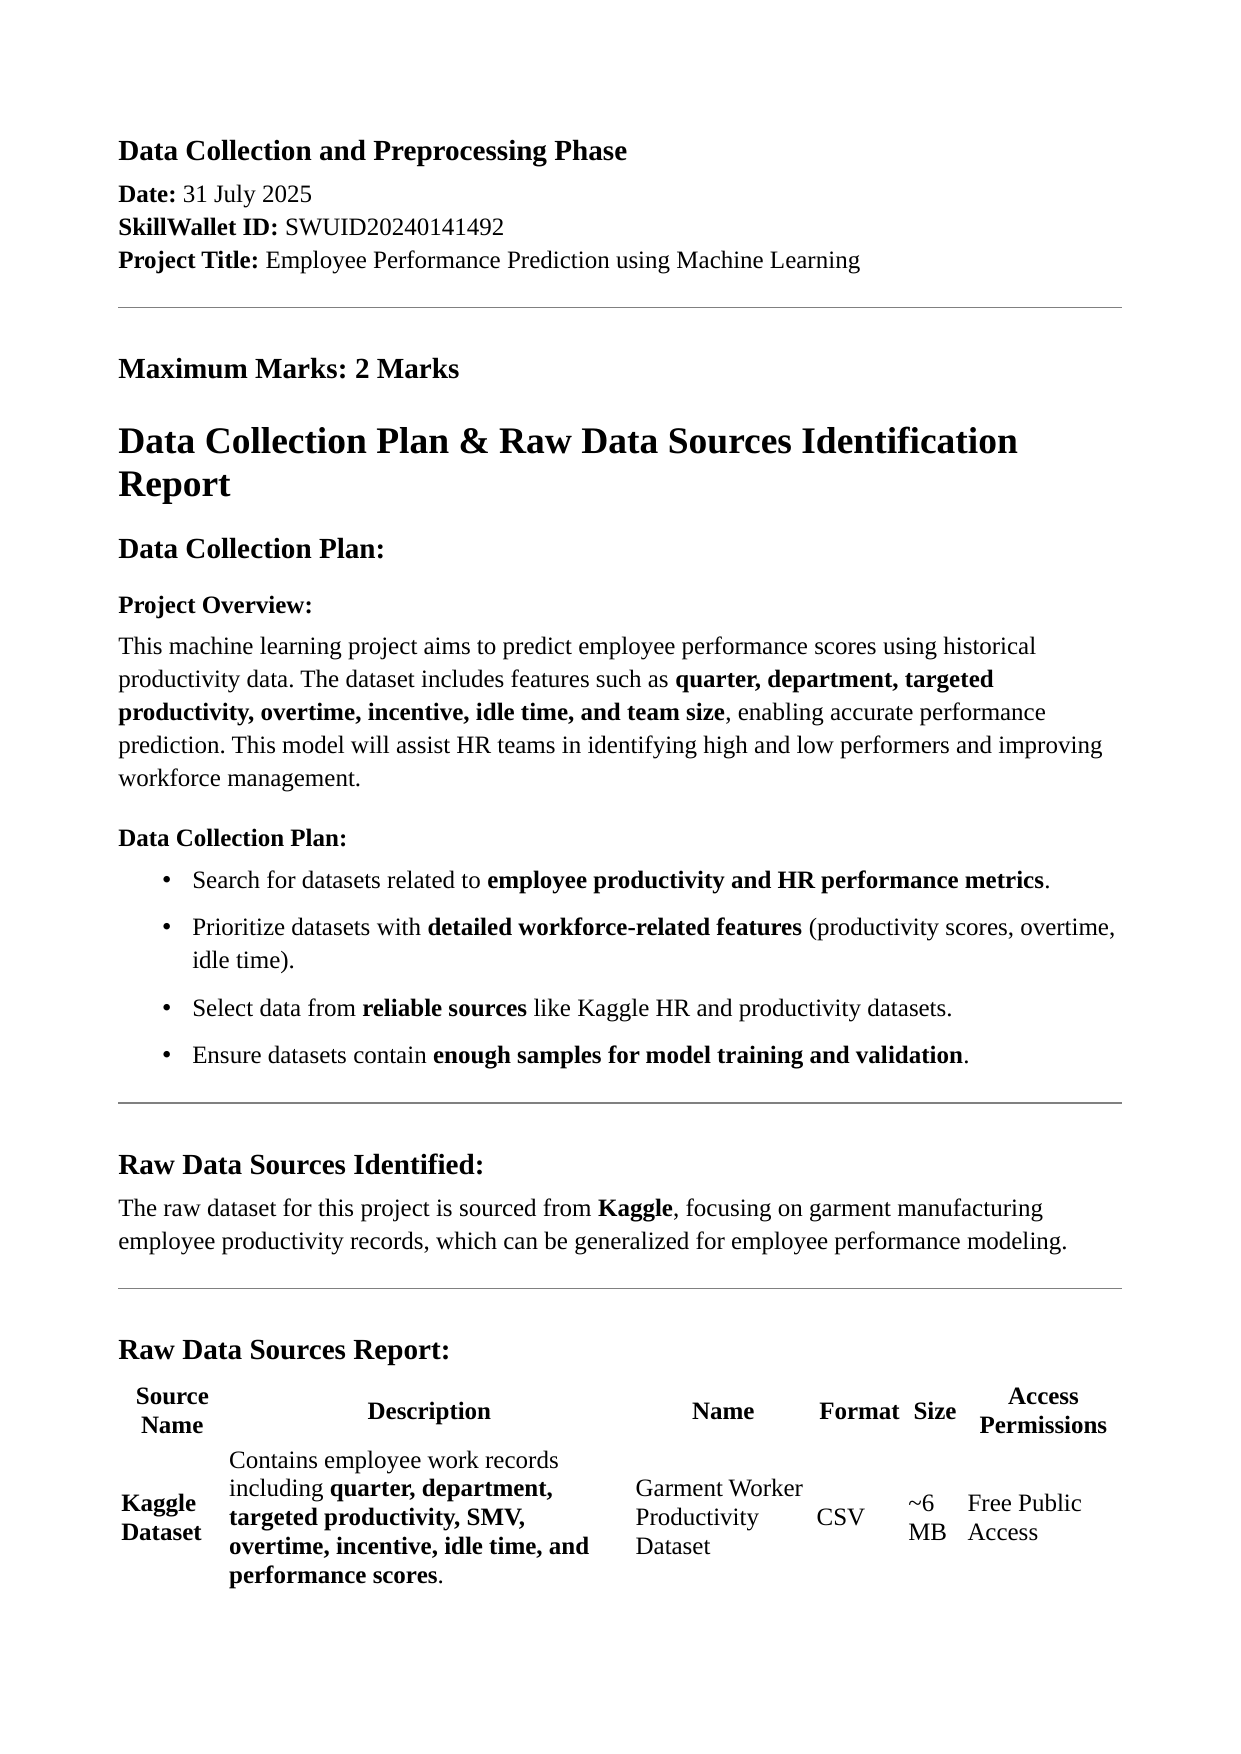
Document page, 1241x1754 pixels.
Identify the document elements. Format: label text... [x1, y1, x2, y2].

list Ensure datasets contain enough samples for model training and validation. [162, 1041, 1122, 1069]
text This machine learning project aims to predict employee performance scores using historical productivity data. The dataset includes features such as quarter, department, targeted productivity, overtime, incentive, idle time, and team size, enabling accurate performance prediction. This model will assist HR teams in identifying high and low performers and improving workforce management. [118, 631, 1122, 792]
table_header Format [814, 1379, 905, 1442]
list Select data from reliable sources like Kaggle HR and productivity datasets. [162, 993, 1122, 1022]
subtitle Data Collection Plan: [118, 823, 1122, 852]
subtitle Data Collection and Preprocessing Phase [118, 133, 1122, 166]
table_cell Contains employee work records including quarter, department, targeted productivity, SMV, overtime, incentive, idle time, and performance scores. [226, 1442, 632, 1591]
table_cell Free Public Access [964, 1442, 1122, 1591]
table_header Description [226, 1379, 632, 1442]
list Prioritize datasets with detailed workforce-related features (productivity scores, overtime, idle time). [162, 912, 1122, 974]
table_header Size [905, 1379, 964, 1442]
subtitle Data Collection Plan: [118, 531, 1122, 565]
text Date: 31 July 2025 SkillWallet ID: SWUID20240141492 Project Title: Employee Performance Prediction using Machine Learning [118, 179, 1122, 273]
subtitle Maximum Marks: 2 Marks [118, 351, 1122, 385]
subtitle Data Collection Plan & Raw Data Sources Identification Report [118, 418, 1122, 504]
subtitle Project Overview: [118, 590, 1122, 619]
list Search for datasets related to employee productivity and HR performance metrics. [162, 865, 1122, 893]
table_cell Garment Worker Productivity Dataset [633, 1442, 813, 1591]
table_cell Kaggle Dataset [118, 1442, 226, 1591]
table_cell CSV [814, 1442, 905, 1591]
text The raw dataset for this project is sourced from Kaggle, focusing on garment manufacturing employee productivity records, which can be generalized for employee performance modeling. [118, 1193, 1122, 1255]
table_header Name [633, 1379, 813, 1442]
table_cell ~6 MB [905, 1442, 964, 1591]
table_header Source Name [118, 1379, 226, 1442]
table_header Access Permissions [964, 1379, 1122, 1442]
subtitle Raw Data Sources Report: [118, 1332, 1122, 1366]
subtitle Raw Data Sources Identified: [118, 1147, 1122, 1181]
